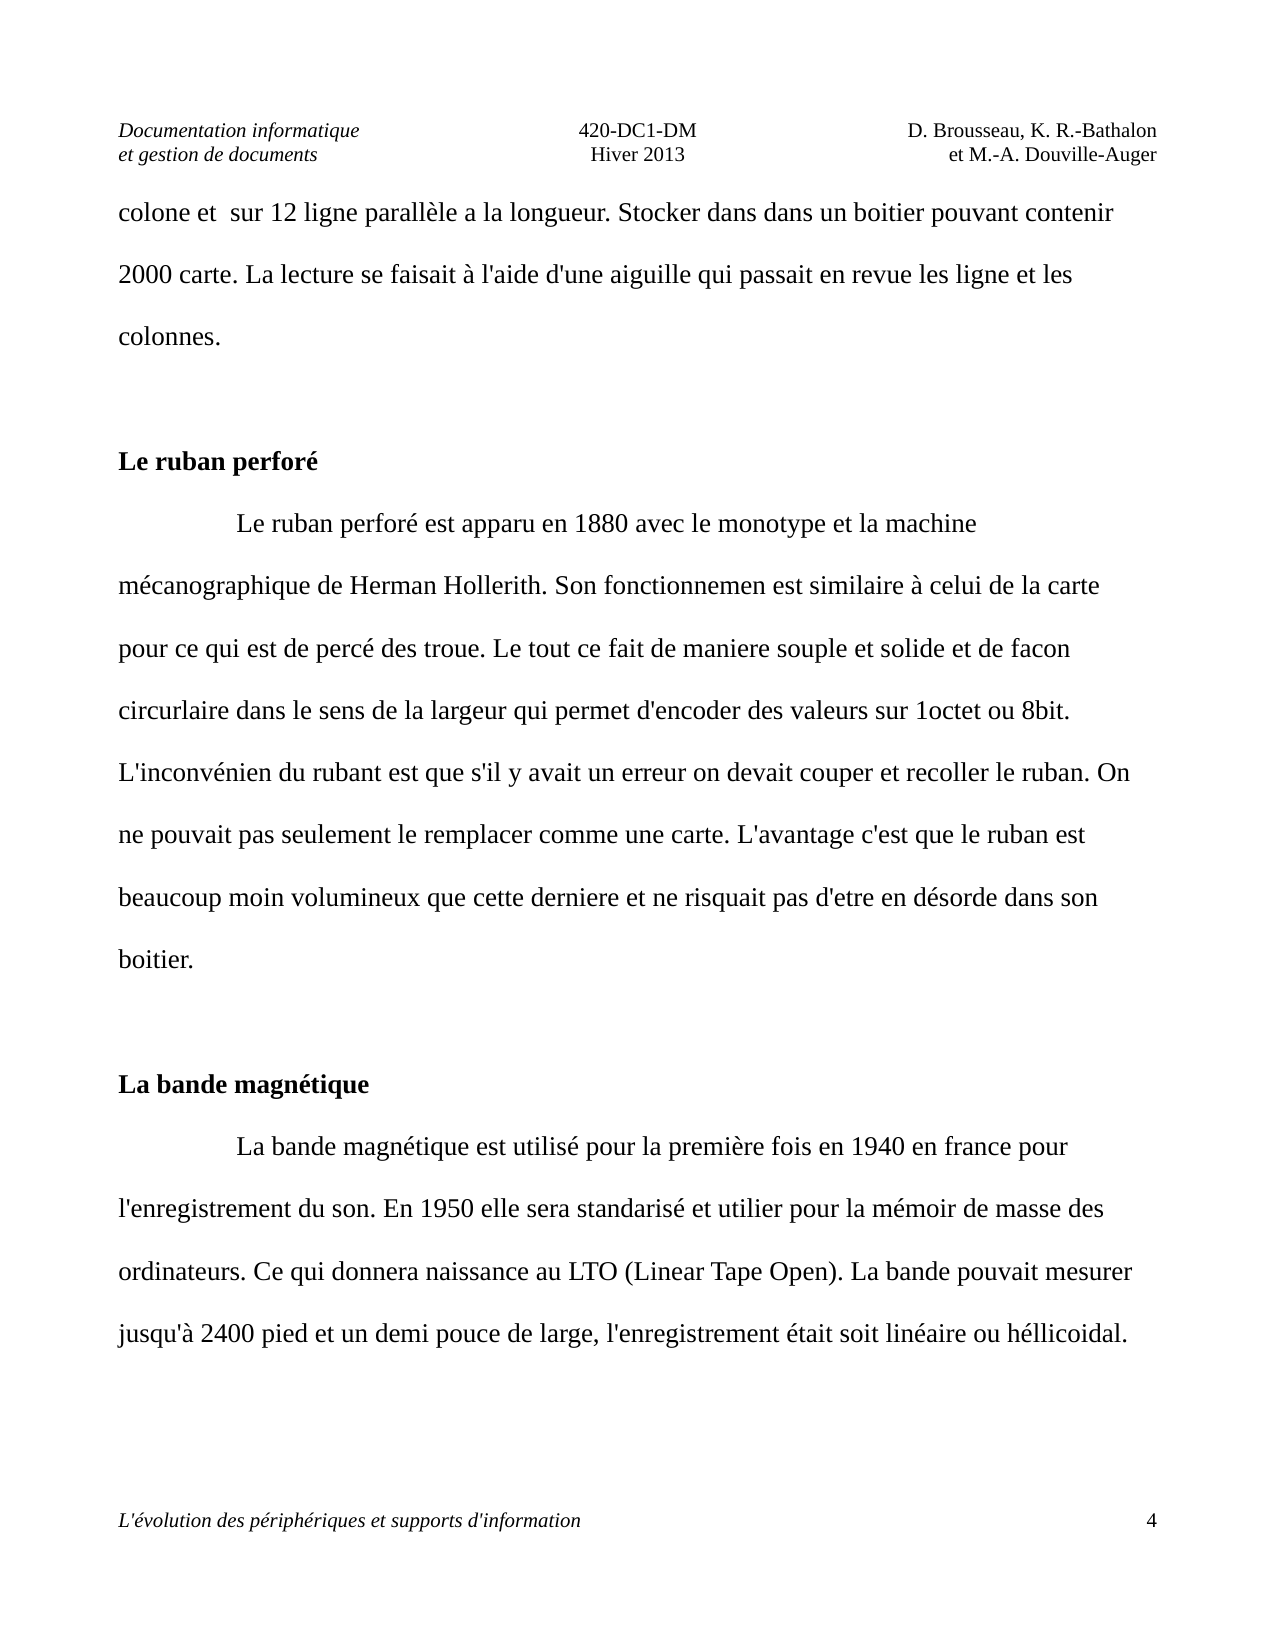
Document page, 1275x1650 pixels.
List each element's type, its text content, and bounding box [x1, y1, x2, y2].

text La bande magnétique est utilisé pour la première fois en 1940 en france pour l'enregistrement du son. En 1950 elle sera standarisé et utilier pour la mémoir de masse des ordinateurs. Ce qui donnera naissance au LTO (Linear Tape Open). La bande pouvait mesurer jusqu'à 2400 pied et un demi pouce de large, l'enregistrement était soit linéaire ou héllicoidal. [118, 1130, 1157, 1348]
text Le ruban perforé est apparu en 1880 avec le monotype et la machine mécanographique de Herman Hollerith. Son fonctionnemen est similaire à celui de la carte pour ce qui est de percé des troue. Le tout ce fait de maniere souple et solide et de facon circurlaire dans le sens de la largeur qui permet d'encoder des valeurs sur 1octet ou 8bit. L'inconvénien du rubant est que s'il y avait un erreur on devait couper et recoller le ruban. On ne pouvait pas seulement le remplacer comme une carte. L'avantage c'est que le ruban est beaucoup moin volumineux que cette derniere et ne risquait pas d'etre en désorde dans son boitier. [118, 507, 1157, 974]
text Le ruban perforé [118, 445, 1157, 476]
text colone et sur 12 ligne parallèle a la longueur. Stocker dans dans un boitier pouvant contenir 2000 carte. La lecture se faisait à l'aide d'une aiguille qui passait en revue les ligne et les colonnes. [118, 196, 1157, 351]
text La bande magnétique [118, 1068, 1157, 1099]
